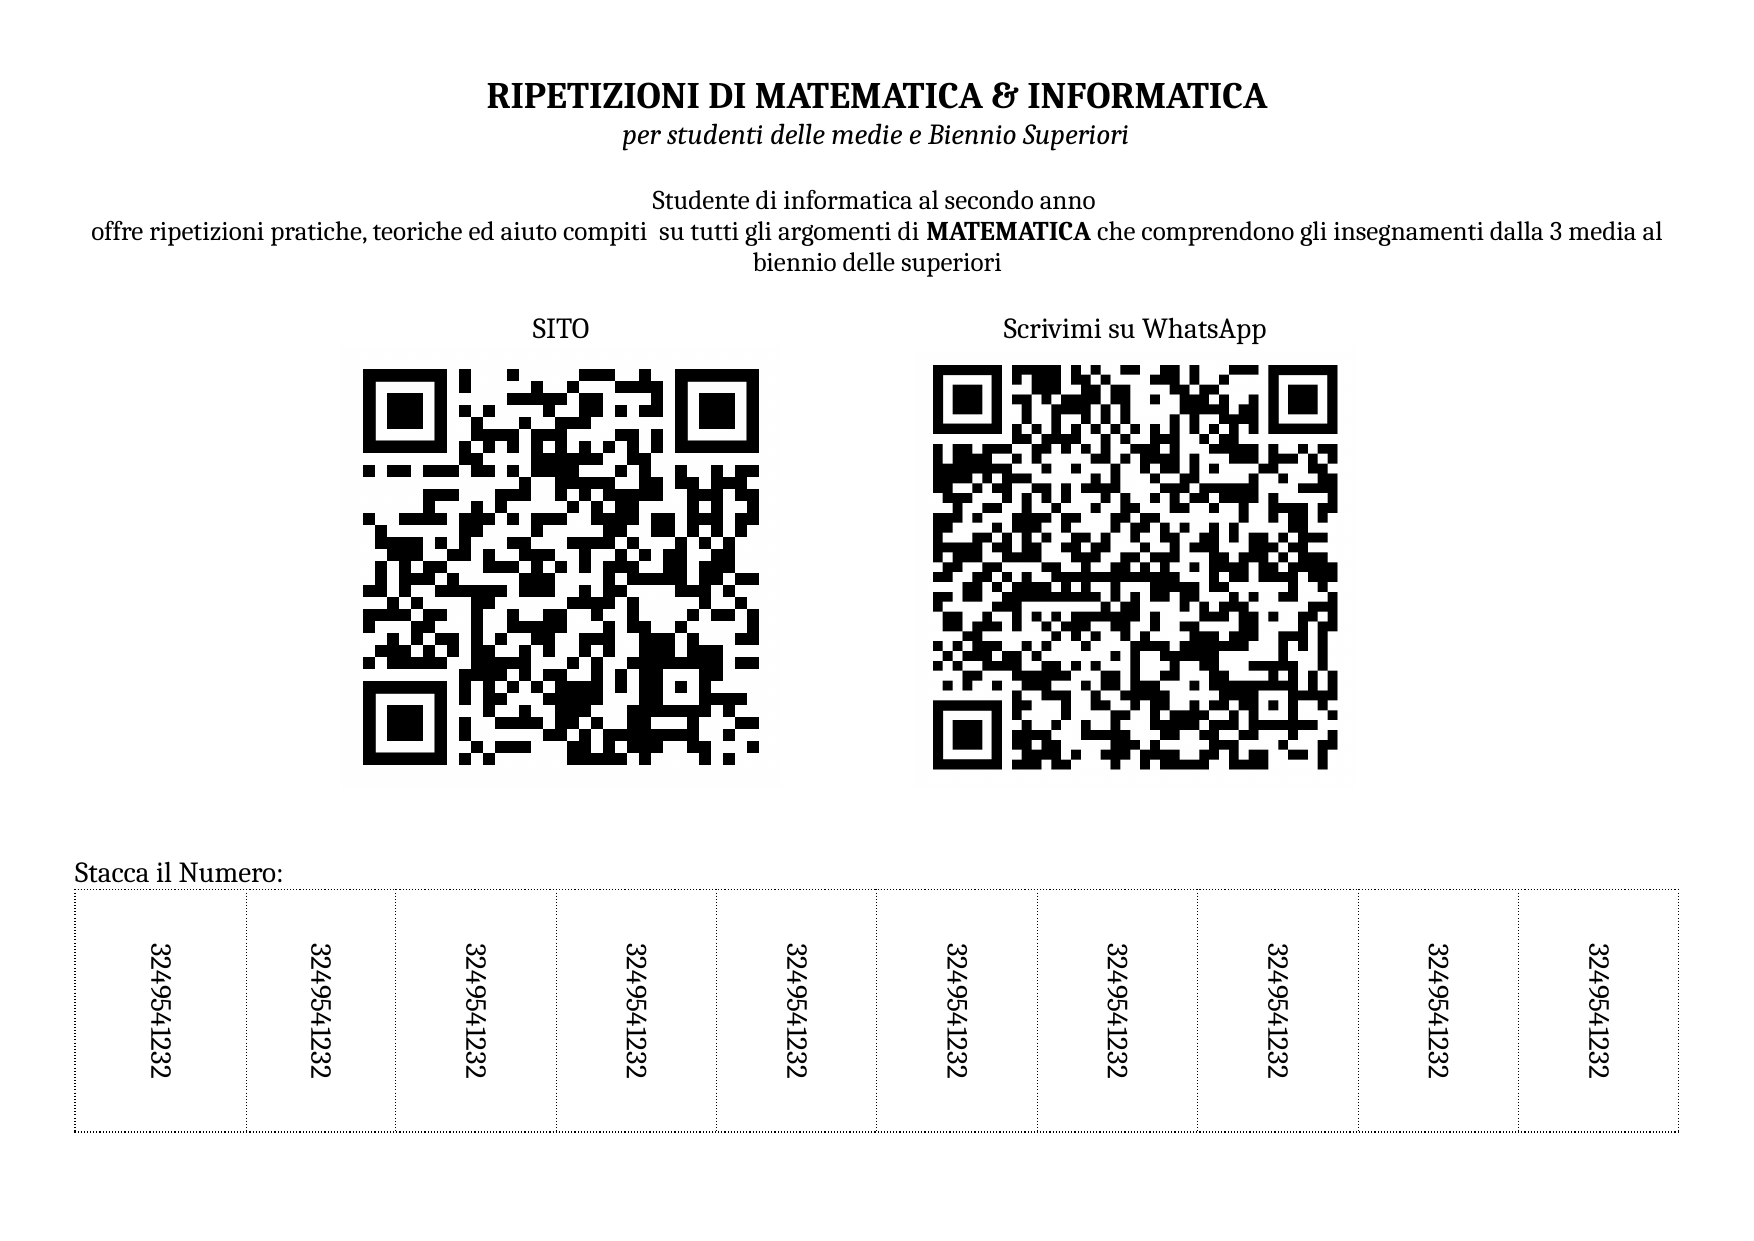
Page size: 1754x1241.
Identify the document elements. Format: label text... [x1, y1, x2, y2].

text per studenti delle medie e Biennio Superiori [75, 118, 1679, 152]
table_header 3249541232 [75, 889, 246, 1131]
table_header 3249541232 [716, 889, 877, 1131]
table_header 3249541232 [1198, 889, 1358, 1131]
text offre ripetizioni pratiche, teoriche ed aiuto compiti su tutti gli argomenti di MATEMATICA che comprendono gli insegnamenti dalla 3 media al biennio delle superiori [75, 216, 1679, 279]
table_header 3249541232 [246, 889, 396, 1131]
text Stacca il Numero: [75, 856, 1679, 889]
table_header 3249541232 [556, 889, 716, 1131]
text Studente di informatica al secondo anno [75, 185, 1679, 216]
picture [913, 345, 1357, 789]
table_header Scrivimi su WhatsApp [834, 312, 1436, 822]
table_header 3249541232 [1519, 889, 1679, 1131]
table_header 3249541232 [877, 889, 1037, 1131]
picture [339, 345, 783, 789]
text RIPETIZIONI DI MATEMATICA & INFORMATICA [75, 75, 1679, 118]
table_header 3249541232 [1037, 889, 1198, 1131]
table_header 3249541232 [396, 889, 556, 1131]
table_header 3249541232 [1358, 889, 1518, 1131]
table_header SITO [288, 312, 834, 822]
